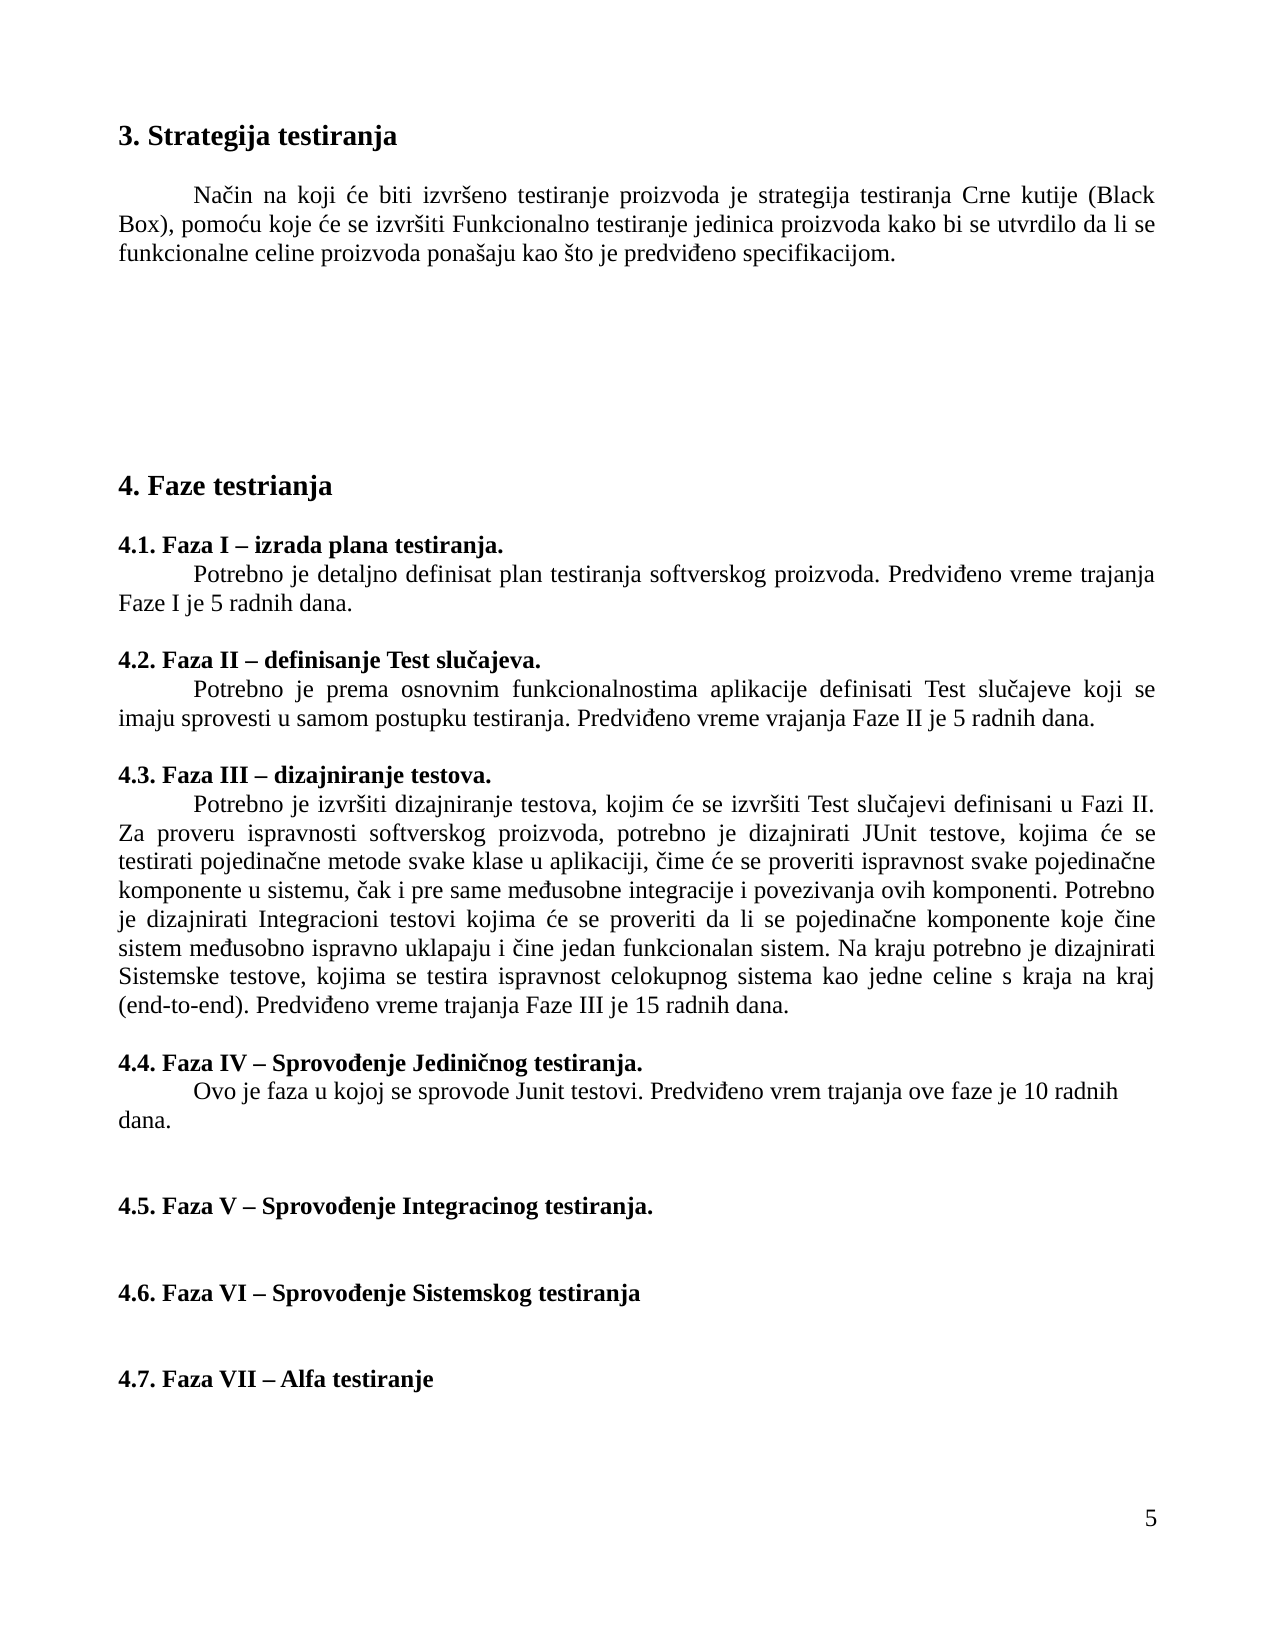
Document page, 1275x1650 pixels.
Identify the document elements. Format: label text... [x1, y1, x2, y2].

text Potrebno je detaljno definisat plan testiranja softverskog proizvoda. Predviđeno vreme trajanja Faze I je 5 radnih dana. [118, 559, 1157, 616]
text 3. Strategija testiranja [118, 118, 1157, 152]
text 4. Faze testrianja [118, 468, 1157, 501]
text Način na koji će biti izvršeno testiranje proizvoda je strategija testiranja Crne kutije (Black Box), pomoću koje će se izvršiti Funkcionalno testiranje jedinica proizvoda kako bi se utvrdilo da li se funkcionalne celine proizvoda ponašaju kao što je predviđeno specifikacijom. [118, 180, 1157, 267]
text 4.5. Faza V – Sprovođenje Integracinog testiranja. [118, 1191, 1157, 1220]
text 4.4. Faza IV – Sprovođenje Jediničnog testiranja. [118, 1048, 1157, 1076]
text 4.1. Faza I – izrada plana testiranja. [118, 530, 1157, 559]
text 4.2. Faza II – definisanje Test slučajeva. [118, 645, 1157, 674]
text Ovo je faza u kojoj se sprovode Junit testovi. Predviđeno vrem trajanja ove faze je 10 radnih dana. [118, 1076, 1157, 1134]
text 4.6. Faza VI – Sprovođenje Sistemskog testiranja [118, 1278, 1157, 1306]
text Potrebno je izvršiti dizajniranje testova, kojim će se izvršiti Test slučajevi definisani u Fazi II. Za proveru ispravnosti softverskog proizvoda, potrebno je dizajnirati JUnit testove, kojima će se testirati pojedinačne metode svake klase u aplikaciji, čime će se proveriti ispravnost svake pojedinačne komponente u sistemu, čak i pre same međusobne integracije i povezivanja ovih komponenti. Potrebno je dizajnirati Integracioni testovi kojima će se proveriti da li se pojedinačne komponente koje čine sistem međusobno ispravno uklapaju i čine jedan funkcionalan sistem. Na kraju potrebno je dizajnirati Sistemske testove, kojima se testira ispravnost celokupnog sistema kao jedne celine s kraja na kraj (end-to-end). Predviđeno vreme trajanja Faze III je 15 radnih dana. [118, 789, 1157, 1019]
text Potrebno je prema osnovnim funkcionalnostima aplikacije definisati Test slučajeve koji se imaju sprovesti u samom postupku testiranja. Predviđeno vreme vrajanja Faze II je 5 radnih dana. [118, 674, 1157, 731]
text 4.3. Faza III – dizajniranje testova. [118, 760, 1157, 789]
text 4.7. Faza VII – Alfa testiranje [118, 1364, 1157, 1393]
